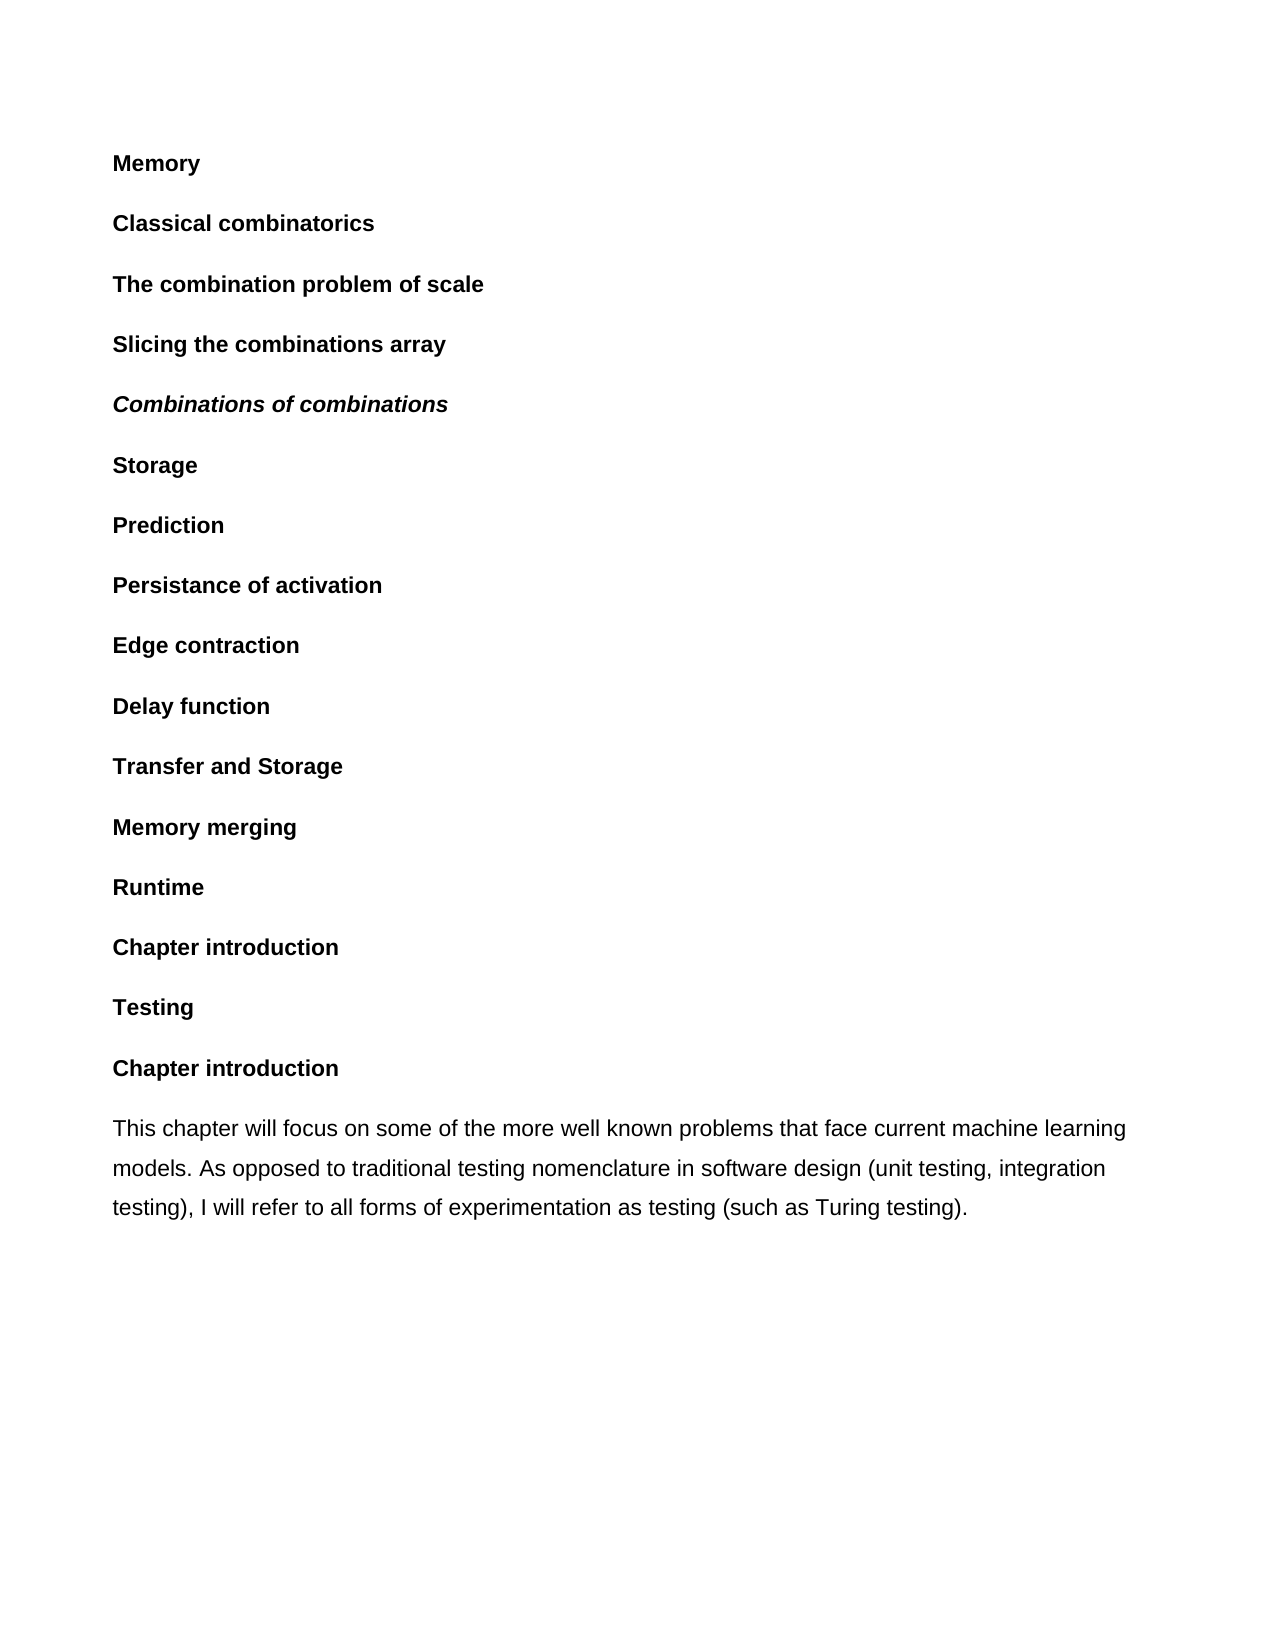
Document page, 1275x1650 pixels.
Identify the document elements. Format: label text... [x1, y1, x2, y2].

subtitle Runtime [112, 874, 1162, 900]
text This chapter will focus on some of the more well known problems that face current machine learning models. As opposed to traditional testing nomenclature in software design (unit testing, integration testing), I will refer to all forms of experimentation as testing (such as Turing testing). [112, 1115, 1162, 1220]
subtitle Testing [112, 994, 1162, 1021]
subtitle Prediction [112, 512, 1162, 538]
subtitle Slicing the combinations array [112, 331, 1162, 357]
subtitle Memory [112, 150, 1162, 176]
subtitle Persistance of activation [112, 572, 1162, 598]
subtitle Chapter introduction [112, 1055, 1162, 1081]
subtitle The combination problem of scale [112, 271, 1162, 297]
subtitle Storage [112, 452, 1162, 478]
subtitle Memory merging [112, 813, 1162, 840]
subtitle Transfer and Storage [112, 753, 1162, 779]
subtitle Combinations of combinations [112, 391, 1162, 418]
subtitle Chapter introduction [112, 934, 1162, 960]
subtitle Edge contraction [112, 632, 1162, 659]
subtitle Delay function [112, 693, 1162, 719]
subtitle Classical combinatorics [112, 210, 1162, 237]
